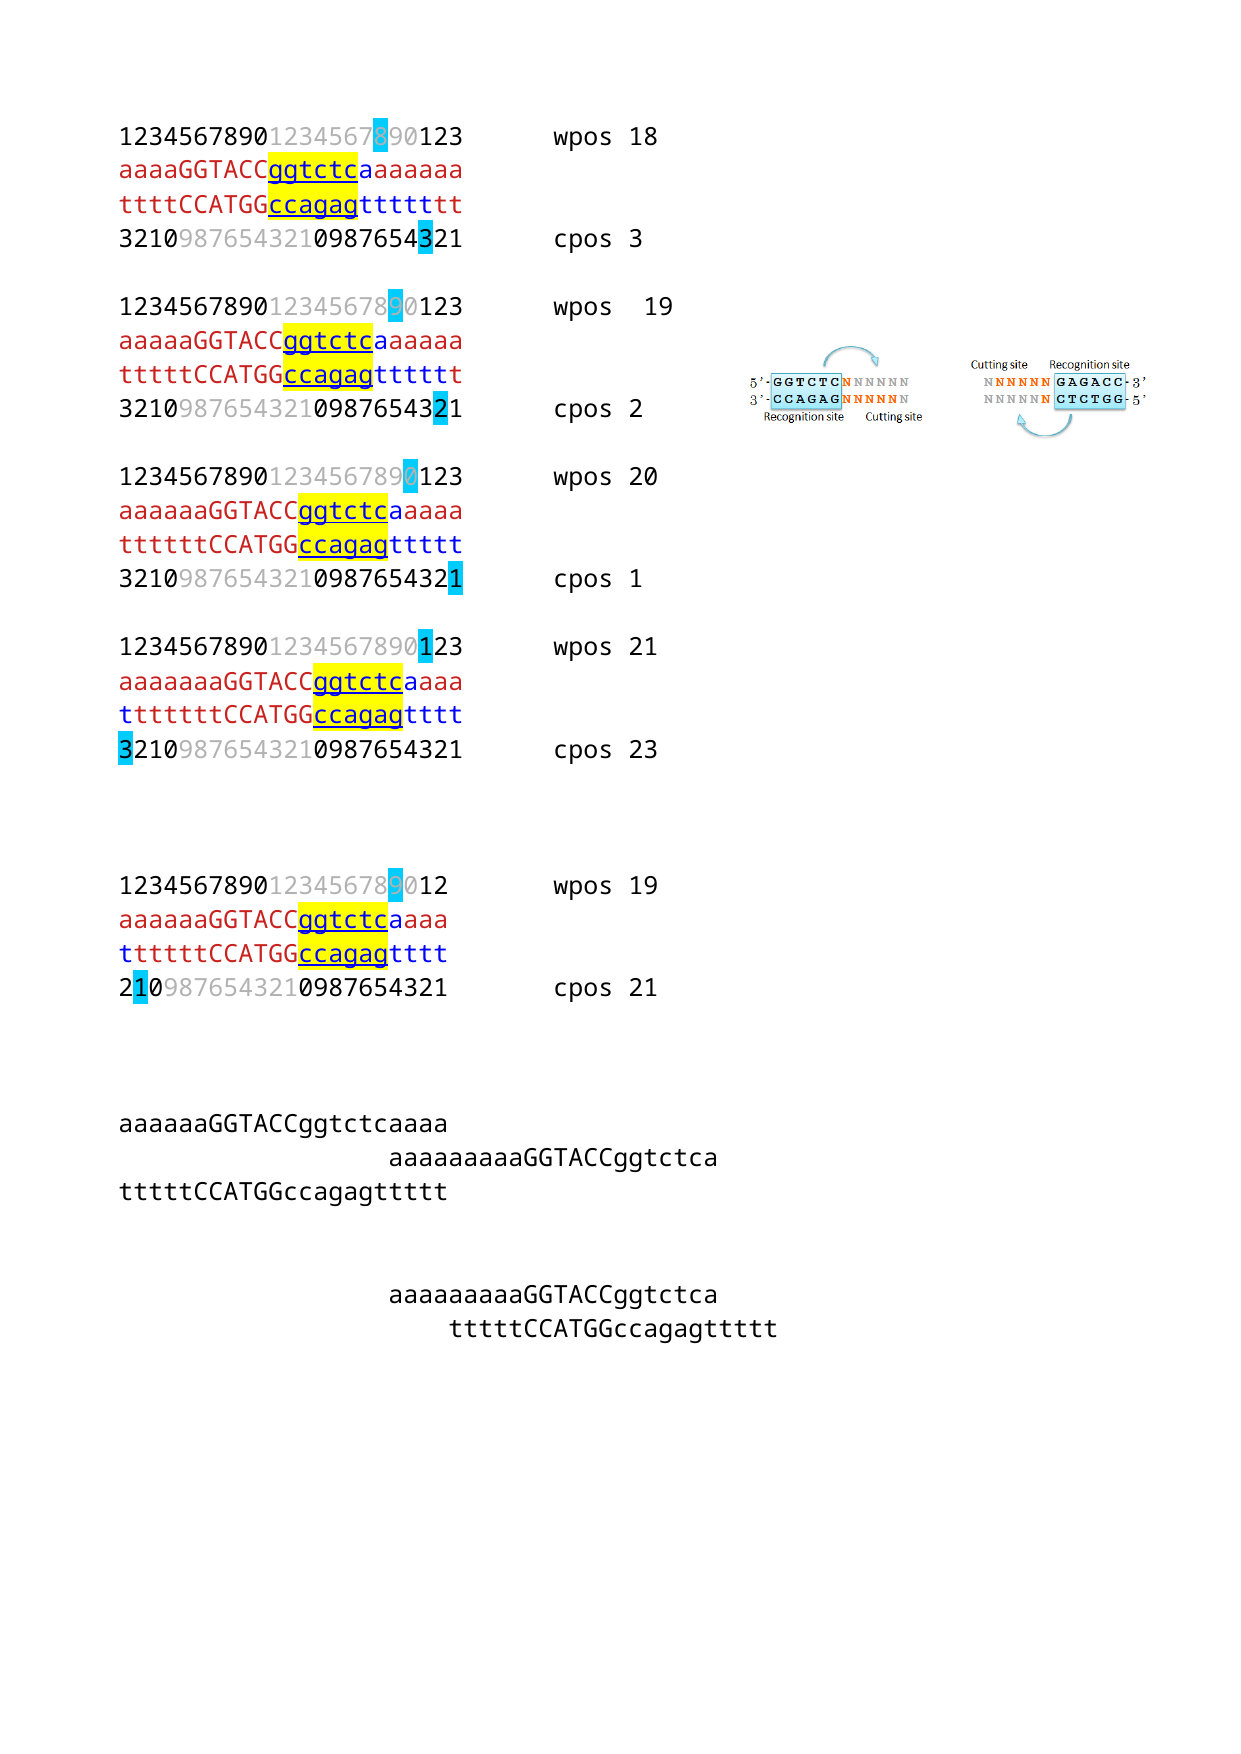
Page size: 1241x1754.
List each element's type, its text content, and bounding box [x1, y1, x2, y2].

text ttttCCATGGccagagttttttt [118, 186, 1122, 220]
text aaaaaaGGTACCggtctcaaaaa [118, 493, 1122, 527]
text 1234567890123456789012 wpos 19 [118, 867, 1122, 902]
text 32109876543210987654321 cpos 23 [118, 731, 1122, 765]
text tttttCCATGGccagagtttttt [118, 357, 745, 391]
text aaaaaGGTACCggtctcaaaaaa [118, 322, 1122, 357]
text aaaaaaaaaGGTACCggtctca [118, 1276, 1122, 1310]
text 32109876543210987654321 cpos 2 [118, 391, 745, 425]
text 12345678901234567890123 wpos 20 [118, 459, 1122, 493]
text aaaaaaaGGTACCggtctcaaaa [118, 663, 1122, 697]
text tttttCCATGGccagagttttt [118, 1310, 1122, 1344]
text 2109876543210987654321 cpos 21 [118, 970, 1122, 1004]
text 32109876543210987654321 cpos 3 [118, 220, 1122, 254]
picture [745, 337, 1150, 444]
text 32109876543210987654321 cpos 1 [118, 561, 1122, 595]
text 12345678901234567890123 wpos 18 [118, 118, 1122, 152]
text 12345678901234567890123 wpos 21 [118, 629, 1122, 663]
text tttttCCATGGccagagttttt [118, 1174, 1122, 1208]
text aaaaaaGGTACCggtctcaaaa [118, 902, 1122, 936]
text aaaaGGTACCggtctcaaaaaaa [118, 152, 1122, 186]
text ttttttCCATGGccagagtttt [118, 936, 1122, 970]
text 12345678901234567890123 wpos 19 [118, 288, 1122, 322]
text ttttttCCATGGccagagttttt [118, 527, 1122, 561]
text aaaaaaGGTACCggtctcaaaa [118, 1106, 1122, 1140]
text aaaaaaaaaGGTACCggtctca [118, 1140, 1122, 1174]
text tttttttCCATGGccagagtttt [118, 697, 1122, 731]
